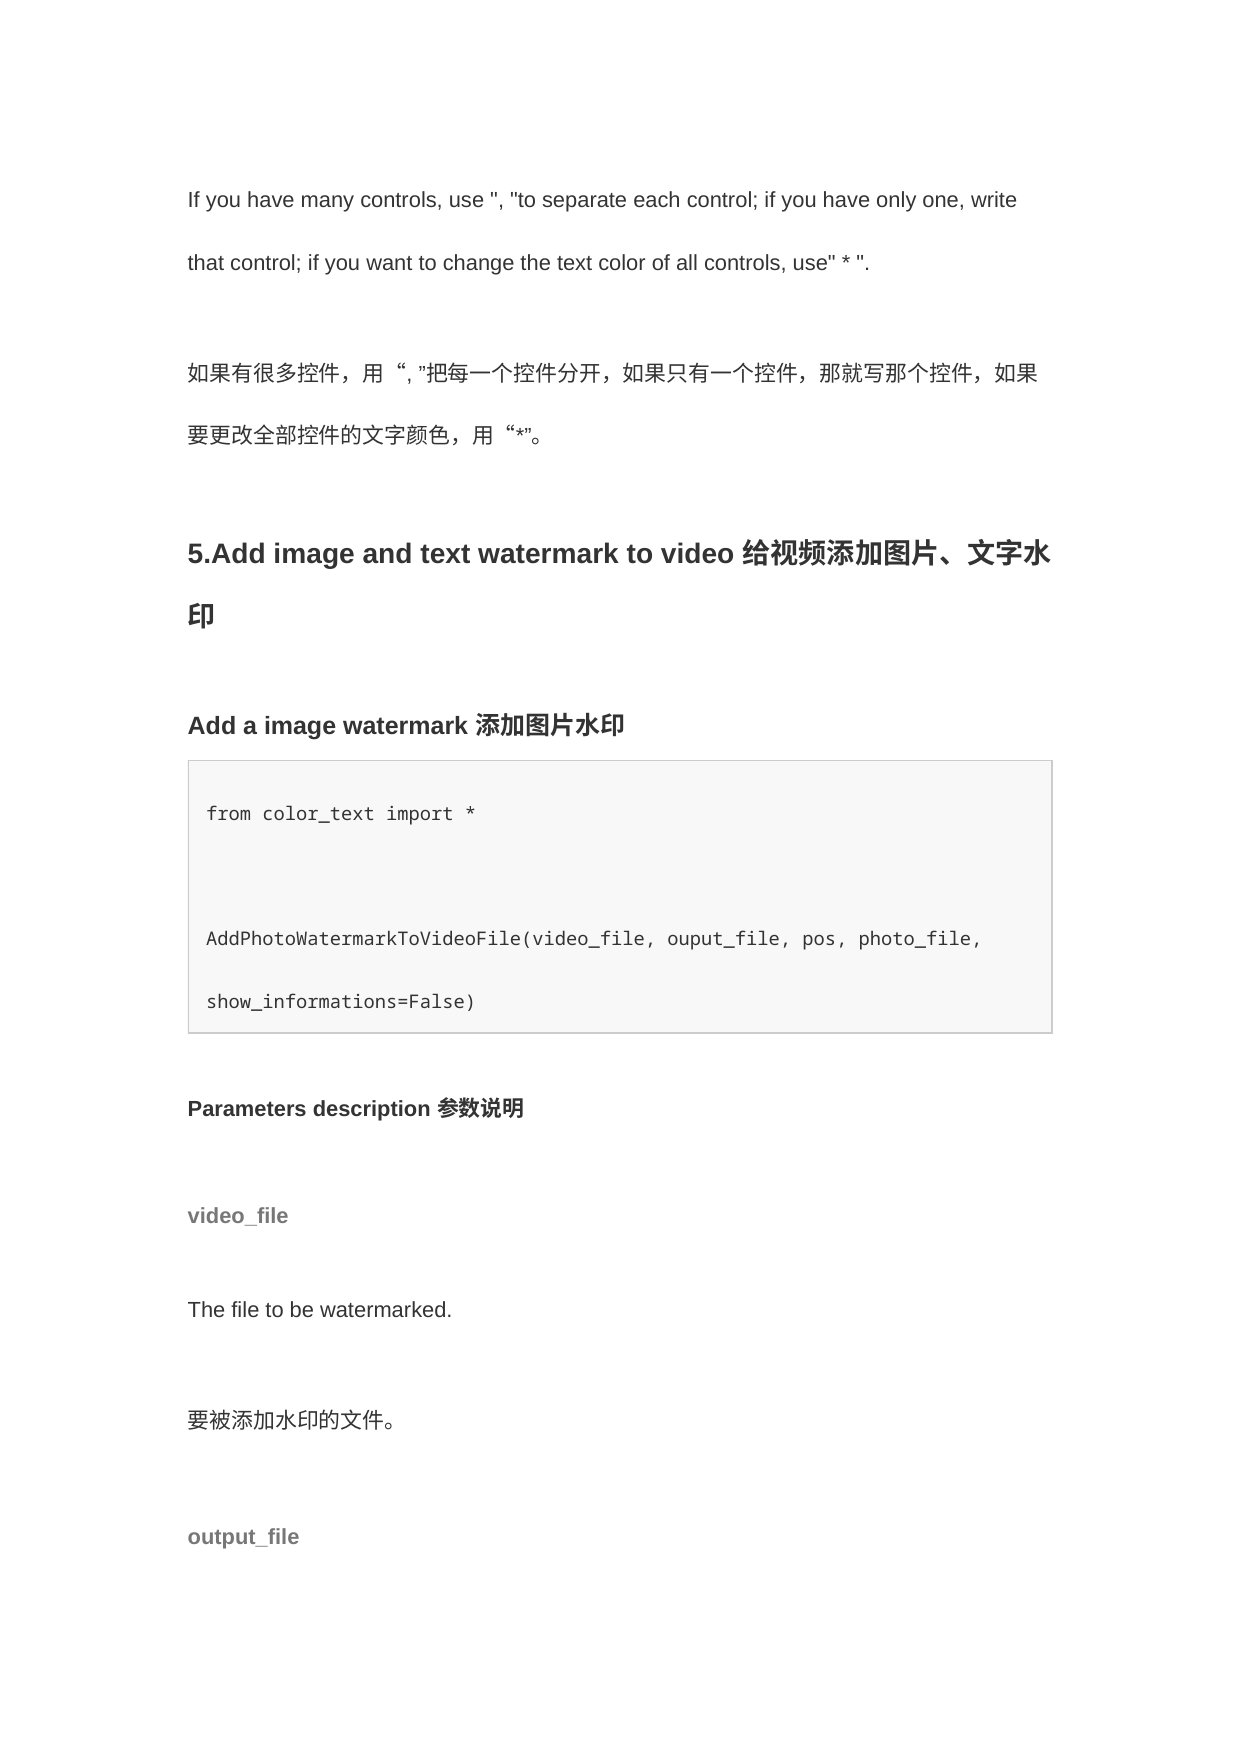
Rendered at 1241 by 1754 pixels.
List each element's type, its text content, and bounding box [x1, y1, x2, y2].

text 5.Add image and text watermark to video 给视频添加图片、文字水印 [187, 510, 1053, 635]
text 如果有很多控件，用“, ”把每一个控件分开，如果只有一个控件，那就写那个控件，如果要更改全部控件的文字颜色，用“*”。 [187, 330, 1053, 455]
text output_file [187, 1495, 1053, 1557]
text from color_text import * [189, 761, 1051, 822]
text 要被添加水印的文件。 [187, 1377, 1053, 1440]
text Add a image watermark 添加图片水印 [187, 682, 1053, 744]
text video_file [187, 1174, 1053, 1237]
text If you have many controls, use ", "to separate each control; if you have only one, write that control; if you want to change the text color of all controls, use" * ". [187, 158, 1053, 283]
text The file to be watermarked. [187, 1268, 1053, 1331]
text AddPhotoWatermarkToVideoFile(video_file, ouput_file, pos, photo_file, show_informations=False) [189, 885, 1051, 1032]
text Parameters description 参数说明 [187, 1065, 1053, 1127]
